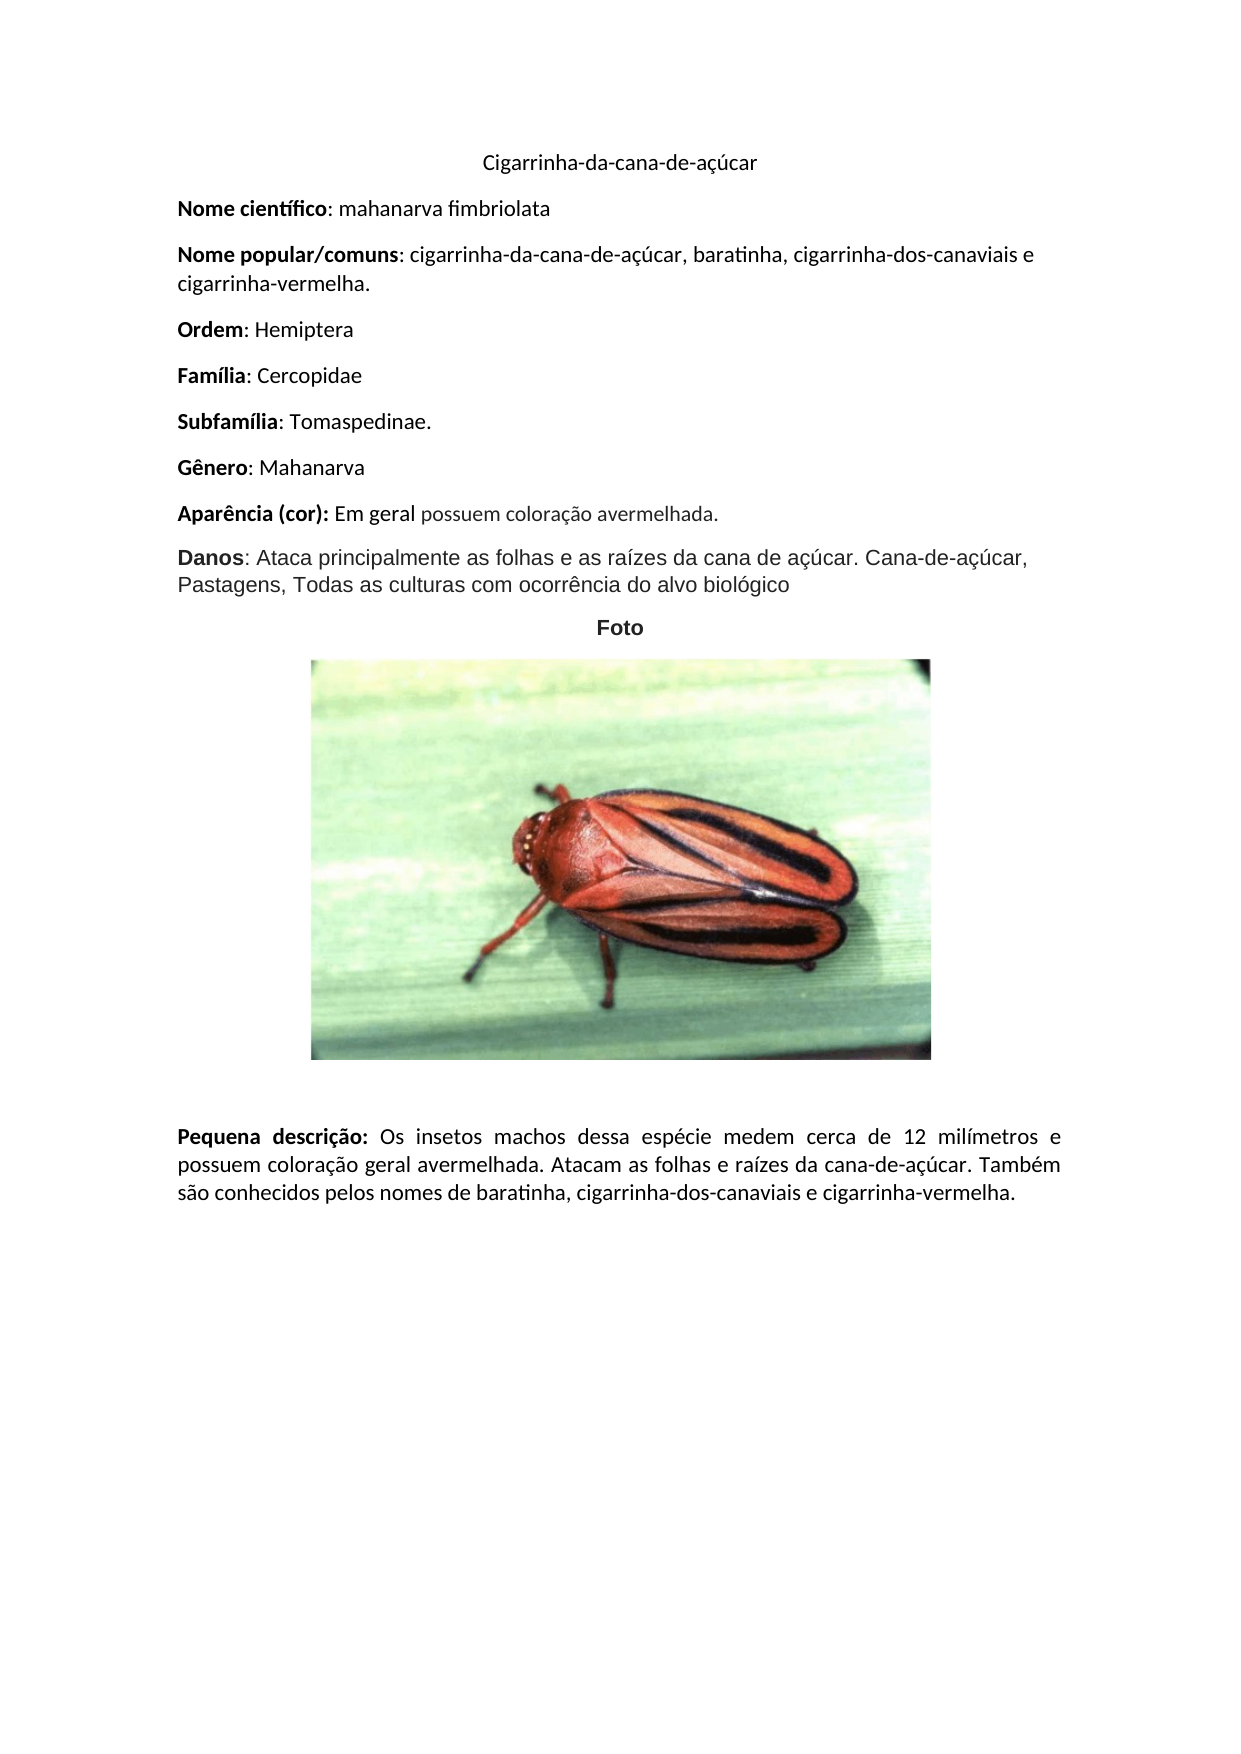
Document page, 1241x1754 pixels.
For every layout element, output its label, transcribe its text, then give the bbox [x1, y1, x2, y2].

text Foto [177, 615, 1063, 640]
picture [309, 658, 932, 1060]
text Pequena descrição: Os insetos machos dessa espécie medem cerca de 12 milímetros e possuem coloração geral avermelhada. Atacam as folhas e raízes da cana-de-açúcar. Também são conhecidos pelos nomes de baratinha, cigarrinha-dos-canaviais e cigarrinha-vermelha. [177, 1122, 1063, 1206]
text Ordem: Hemiptera [177, 315, 1063, 343]
text Nome popular/comuns: cigarrinha-da-cana-de-açúcar, baratinha, cigarrinha-dos-canaviais e cigarrinha-vermelha. [177, 240, 1063, 297]
text Gênero: Mahanarva [177, 453, 1063, 481]
text Danos: Ataca principalmente as folhas e as raízes da cana de açúcar. Cana-de-açúcar, Pastagens, Todas as culturas com ocorrência do alvo biológico [177, 545, 1063, 597]
text Cigarrinha-da-cana-de-açúcar [177, 148, 1063, 176]
text Nome científico: mahanarva fimbriolata [177, 194, 1063, 222]
text Subfamília: Tomaspedinae. [177, 407, 1063, 435]
text Família: Cercopidae [177, 361, 1063, 389]
text Aparência (cor): Em geral possuem coloração avermelhada. [177, 499, 1063, 527]
